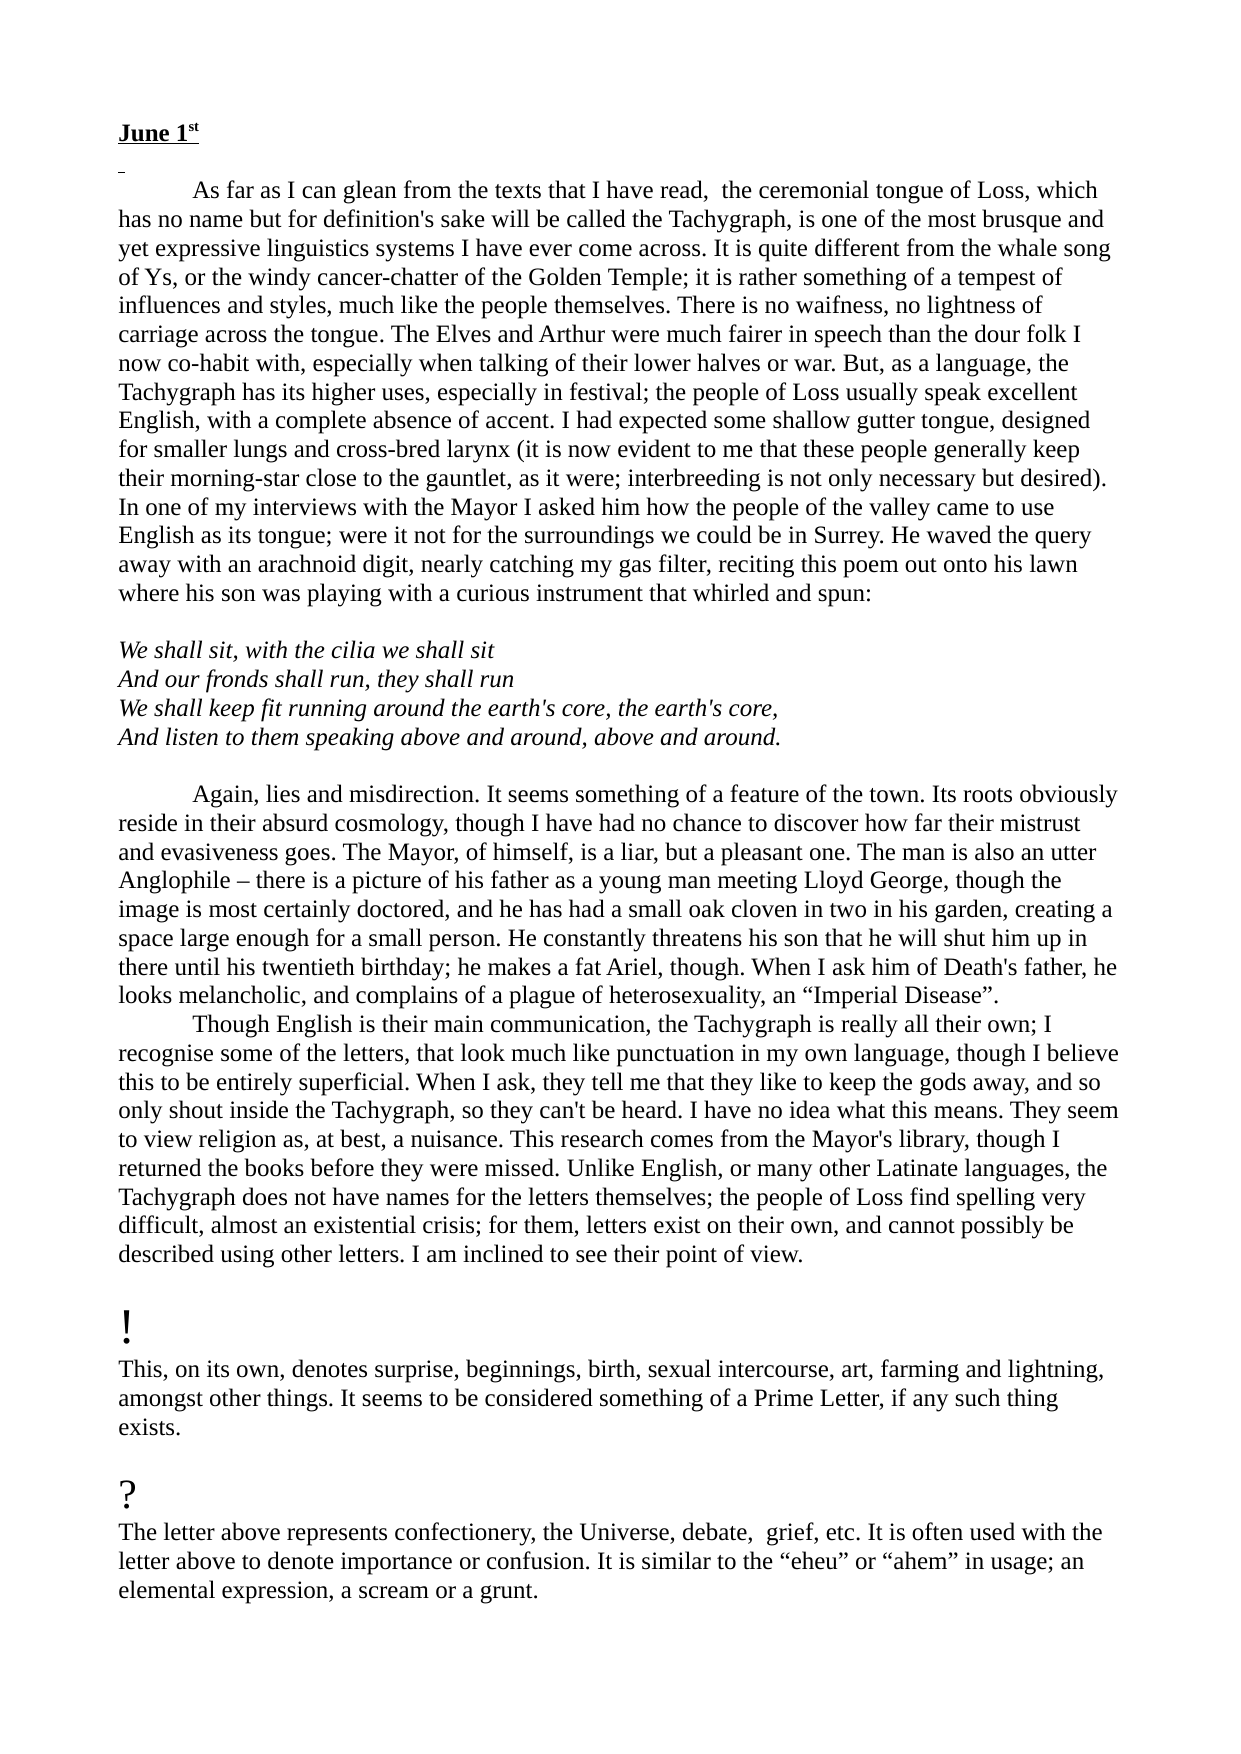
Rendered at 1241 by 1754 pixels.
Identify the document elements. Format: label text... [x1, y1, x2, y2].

text ! [118, 1297, 1122, 1354]
text ? [118, 1469, 1122, 1517]
text The letter above represents confectionery, the Universe, debate, grief, etc. It is often used with the letter above to denote importance or confusion. It is similar to the “eheu” or “ahem” in usage; an elemental expression, a scream or a grunt. [118, 1517, 1122, 1603]
text And listen to them speaking above and around, above and around. [118, 722, 1122, 751]
text And our fronds shall run, they shall run [118, 664, 1122, 693]
text As far as I can glean from the texts that I have read, the ceremonial tongue of Loss, which has no name but for definition's sake will be called the Tachygraph, is one of the most brusque and yet expressive linguistics systems I have ever come across. It is quite different from the whale song of Ys, or the windy cancer-chatter of the Golden Temple; it is rather something of a tempest of influences and styles, much like the people themselves. There is no waifness, no lightness of carriage across the tongue. The Elves and Arthur were much fairer in speech than the dour folk I now co-habit with, especially when talking of their lower halves or war. But, as a language, the Tachygraph has its higher uses, especially in festival; the people of Loss usually speak excellent English, with a complete absence of accent. I had expected some shallow gutter tongue, designed for smaller lungs and cross-bred larynx (it is now evident to me that these people generally keep their morning-star close to the gauntlet, as it were; interbreeding is not only necessary but desired). In one of my interviews with the Mayor I asked him how the people of the valley came to use English as its tongue; were it not for the surroundings we could be in Surrey. He waved the query away with an arachnoid digit, nearly catching my gas filter, reciting this poem out onto his lawn where his son was playing with a curious instrument that whirled and spun: [118, 176, 1122, 607]
text Though English is their main communication, the Tachygraph is really all their own; I recognise some of the letters, that look much like punctuation in my own language, though I believe this to be entirely superficial. When I ask, they tell me that they like to keep the gods away, and so only shout inside the Tachygraph, so they can't be heard. I have no idea what this means. They seem to view religion as, at best, a nuisance. This research comes from the Mayor's library, though I returned the books before they were missed. Unlike English, or many other Latinate languages, the Tachygraph does not have names for the letters themselves; the people of Loss find spelling very difficult, almost an existential crisis; for them, letters exist on their own, and cannot possibly be described using other letters. I am inclined to see their point of view. [118, 1009, 1122, 1268]
text Again, lies and misdirection. It seems something of a feature of the town. Its roots obviously reside in their absurd cosmology, though I have had no chance to discover how far their mistrust and evasiveness goes. The Mayor, of himself, is a liar, but a pleasant one. The man is also an utter Anglophile – there is a picture of his father as a young man meeting Lloyd George, though the image is most certainly doctored, and he has had a small oak cloven in two in his garden, creating a space large enough for a small person. He constantly threatens his son that he will shut him up in there until his twentieth birthday; he makes a fat Ariel, though. When I ask him of Death's father, he looks melancholic, and complains of a plague of heterosexuality, an “Imperial Disease”. [118, 779, 1122, 1009]
text This, on its own, denotes surprise, beginnings, birth, sexual intercourse, art, farming and lightning, amongst other things. It seems to be considered something of a Prime Letter, if any such thing exists. [118, 1354, 1122, 1441]
text June 1st [118, 118, 1122, 147]
text We shall keep fit running around the earth's core, the earth's core, [118, 693, 1122, 722]
text We shall sit, with the cilia we shall sit [118, 636, 1122, 664]
